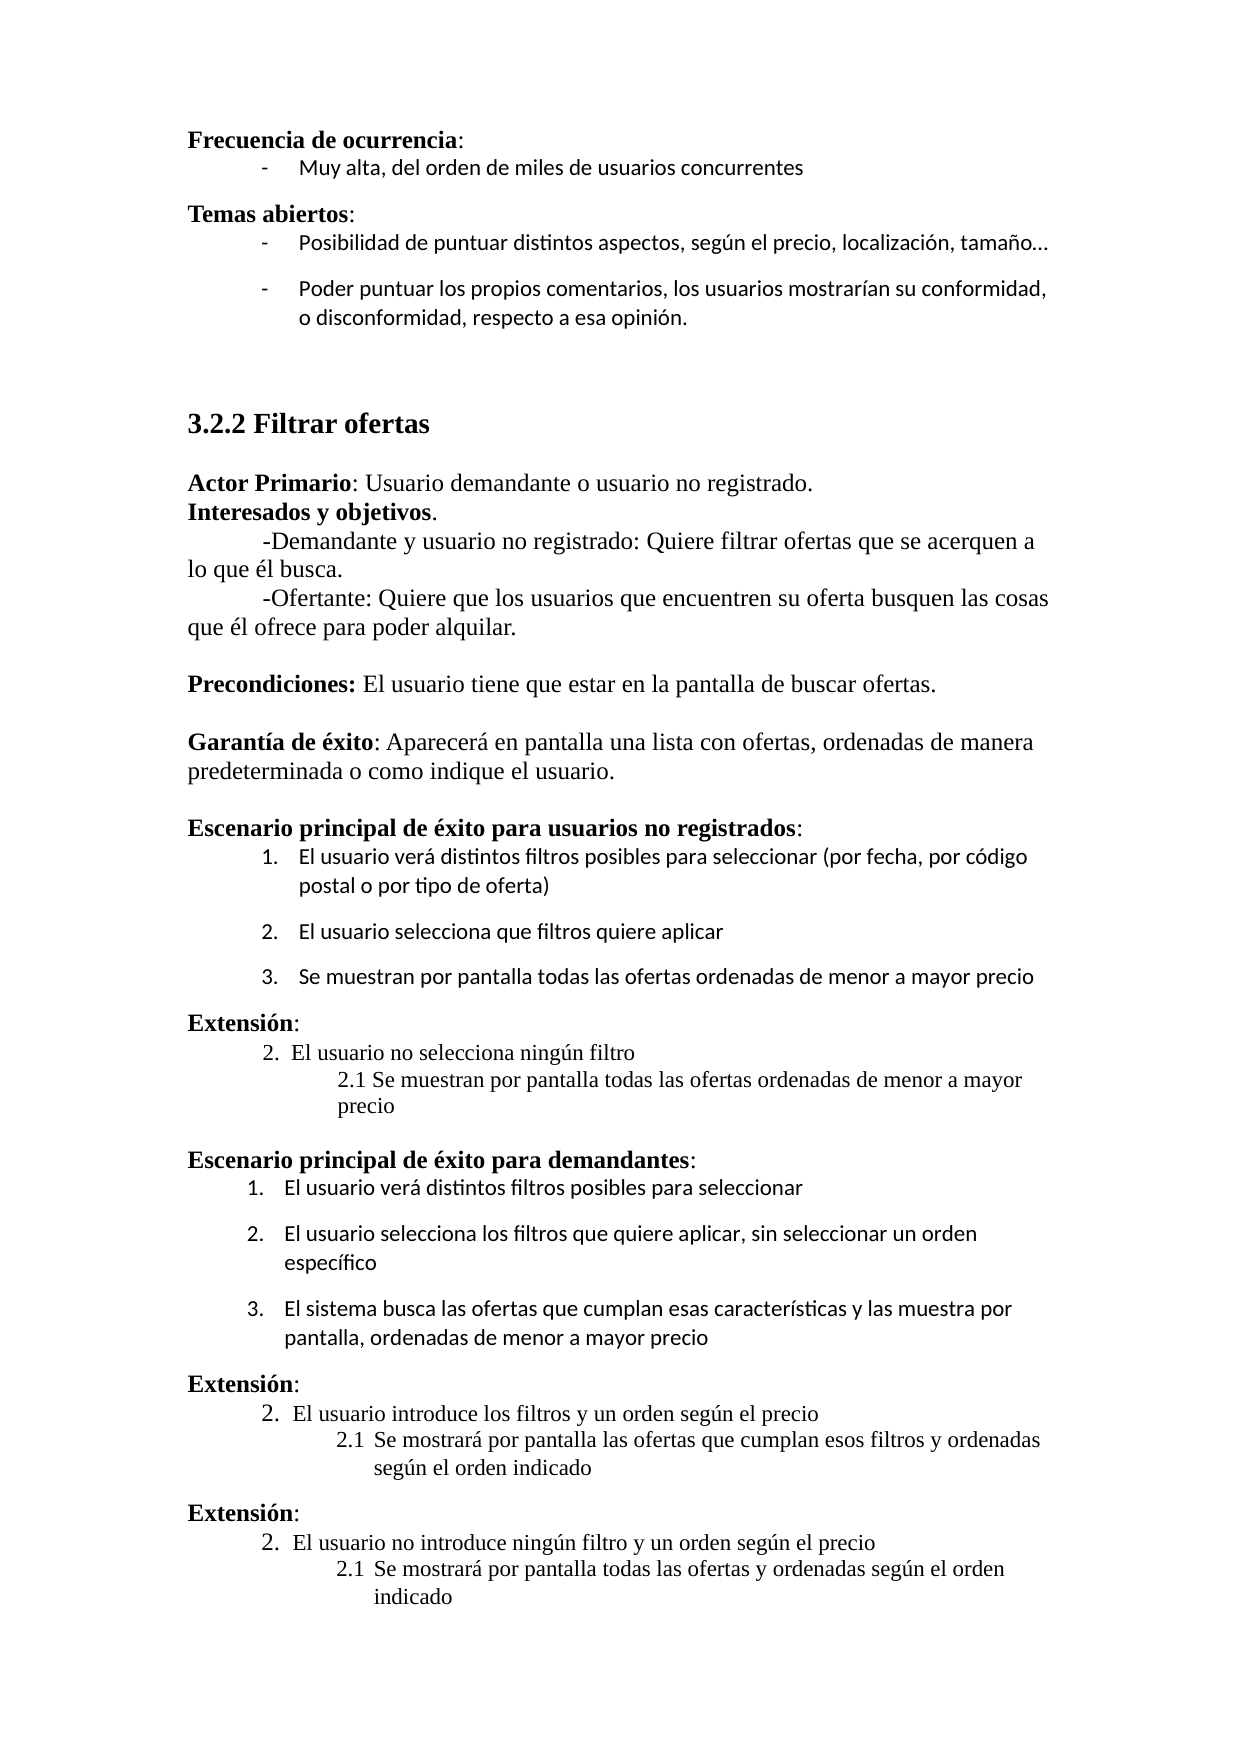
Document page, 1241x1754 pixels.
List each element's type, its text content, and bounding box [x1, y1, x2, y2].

list Se muestran por pantalla todas las ofertas ordenadas de menor a mayor precio [261, 962, 1053, 991]
list Se mostrará por pantalla las ofertas que cumplan esos filtros y ordenadas según el orden indicado [336, 1426, 1053, 1480]
text 2.1 Se muestran por pantalla todas las ofertas ordenadas de menor a mayor precio [337, 1066, 1053, 1118]
text -Ofertante: Quiere que los usuarios que encuentren su oferta busquen las cosas que él ofrece para poder alquilar. [187, 583, 1053, 641]
text Extensión: [187, 1008, 1053, 1037]
text -Demandante y usuario no registrado: Quiere filtrar ofertas que se acerquen a lo que él busca. [187, 526, 1053, 583]
list El usuario selecciona que filtros quiere aplicar [261, 917, 1053, 945]
text 2. El usuario no introduce ningún filtro y un orden según el precio [261, 1527, 1053, 1555]
text Escenario principal de éxito para demandantes: [187, 1145, 1053, 1173]
list Se mostrará por pantalla todas las ofertas y ordenadas según el orden indicado [336, 1555, 1053, 1609]
text 2. El usuario introduce los filtros y un orden según el precio [261, 1398, 1053, 1426]
text 2. El usuario no selecciona ningún filtro [187, 1037, 1053, 1066]
list El usuario selecciona los filtros que quiere aplicar, sin seleccionar un orden específico [247, 1219, 1053, 1276]
text Extensión: [187, 1498, 1053, 1527]
list Posibilidad de puntuar distintos aspectos, según el precio, localización, tamaño… [261, 228, 1053, 256]
text Precondiciones: El usuario tiene que estar en la pantalla de buscar ofertas. [187, 669, 1053, 698]
text Actor Primario: Usuario demandante o usuario no registrado. [187, 468, 1053, 497]
list El usuario verá distintos filtros posibles para seleccionar [247, 1173, 1053, 1202]
list El sistema busca las ofertas que cumplan esas características y las muestra por pantalla, ordenadas de menor a mayor precio [247, 1294, 1053, 1351]
text 3.2.2 Filtrar ofertas [187, 406, 1053, 439]
text Escenario principal de éxito para usuarios no registrados: [187, 813, 1053, 842]
list Muy alta, del orden de miles de usuarios concurrentes [261, 153, 1053, 181]
text Temas abiertos: [187, 199, 1053, 228]
text Garantía de éxito: Aparecerá en pantalla una lista con ofertas, ordenadas de manera predeterminada o como indique el usuario. [187, 727, 1053, 784]
list Poder puntuar los propios comentarios, los usuarios mostrarían su conformidad, o disconformidad, respecto a esa opinión. [261, 274, 1053, 331]
text Interesados y objetivos. [187, 497, 1053, 526]
text Extensión: [187, 1369, 1053, 1398]
text Frecuencia de ocurrencia: [187, 125, 1053, 153]
list El usuario verá distintos filtros posibles para seleccionar (por fecha, por código postal o por tipo de oferta) [261, 842, 1053, 899]
